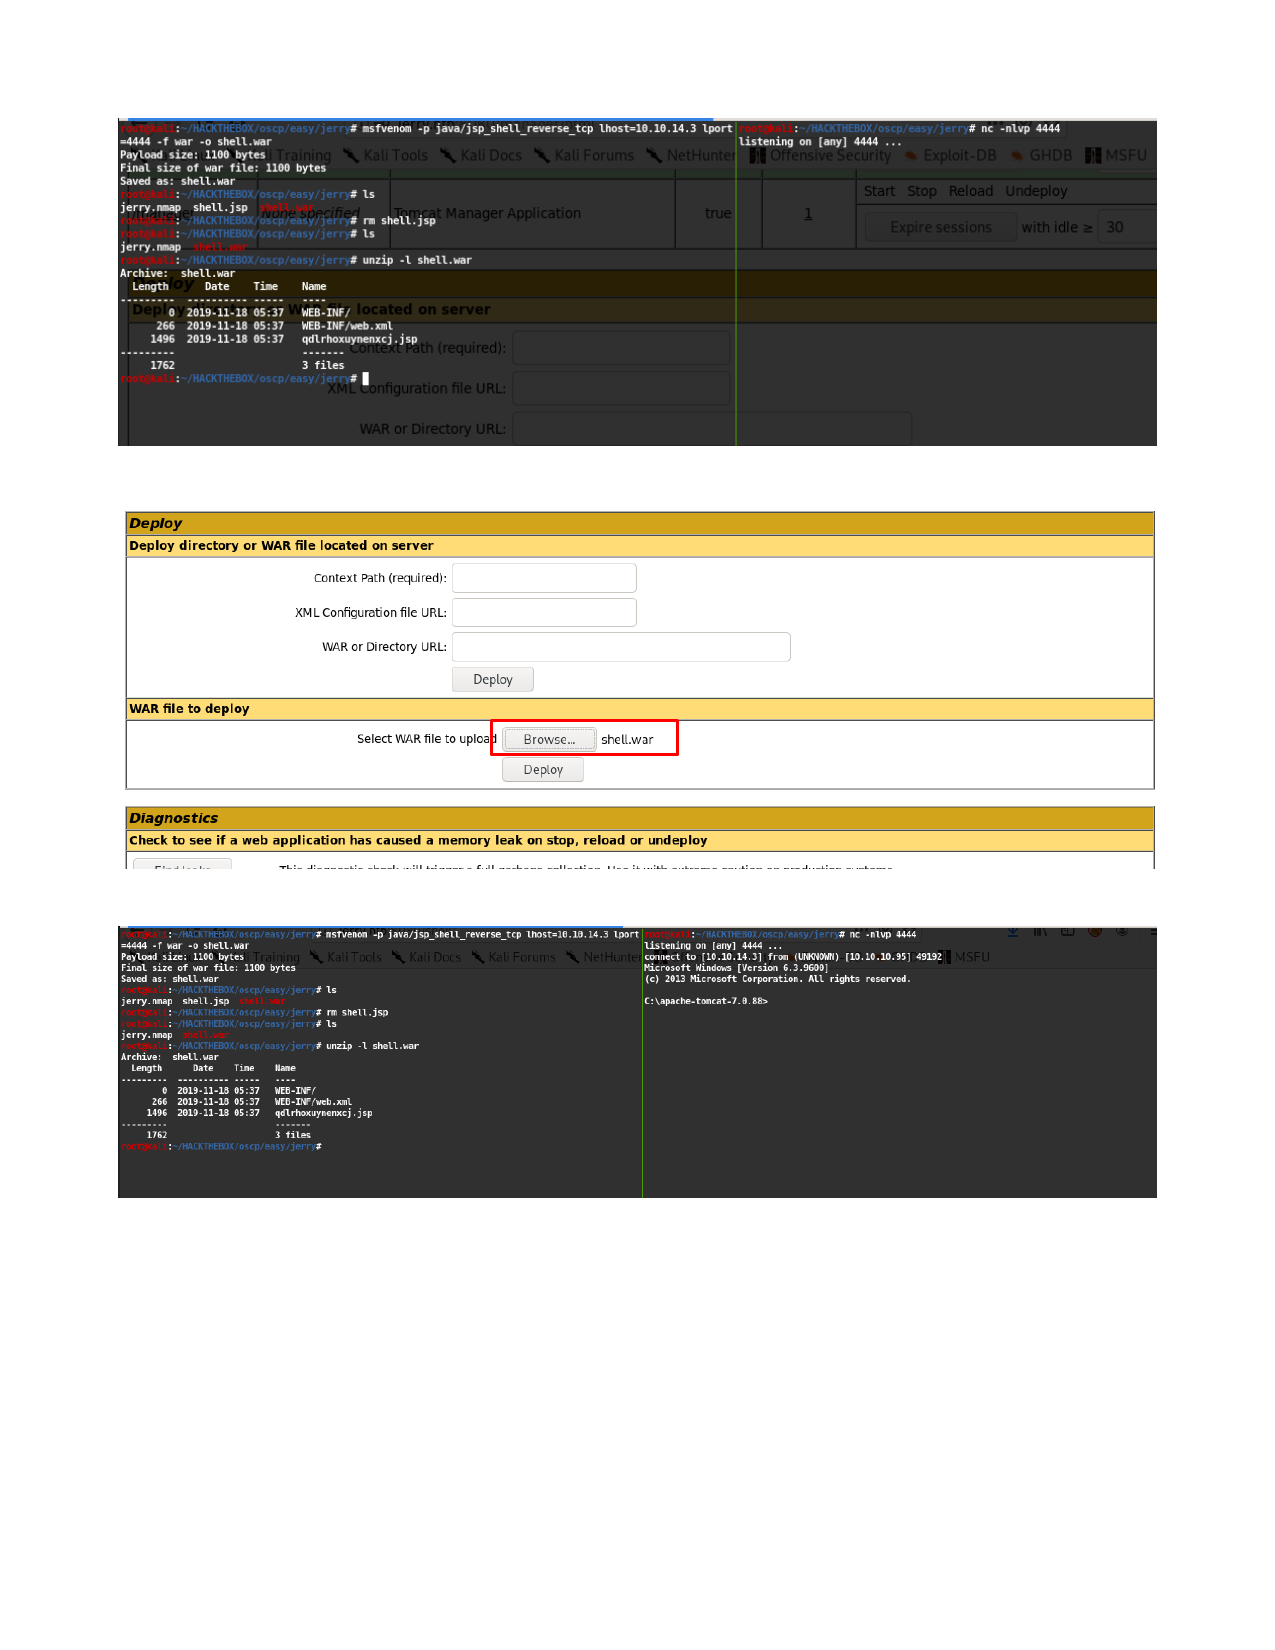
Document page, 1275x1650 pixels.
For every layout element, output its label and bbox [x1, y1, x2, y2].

picture [118, 118, 1157, 446]
picture [118, 926, 1157, 1198]
picture [118, 502, 1157, 869]
